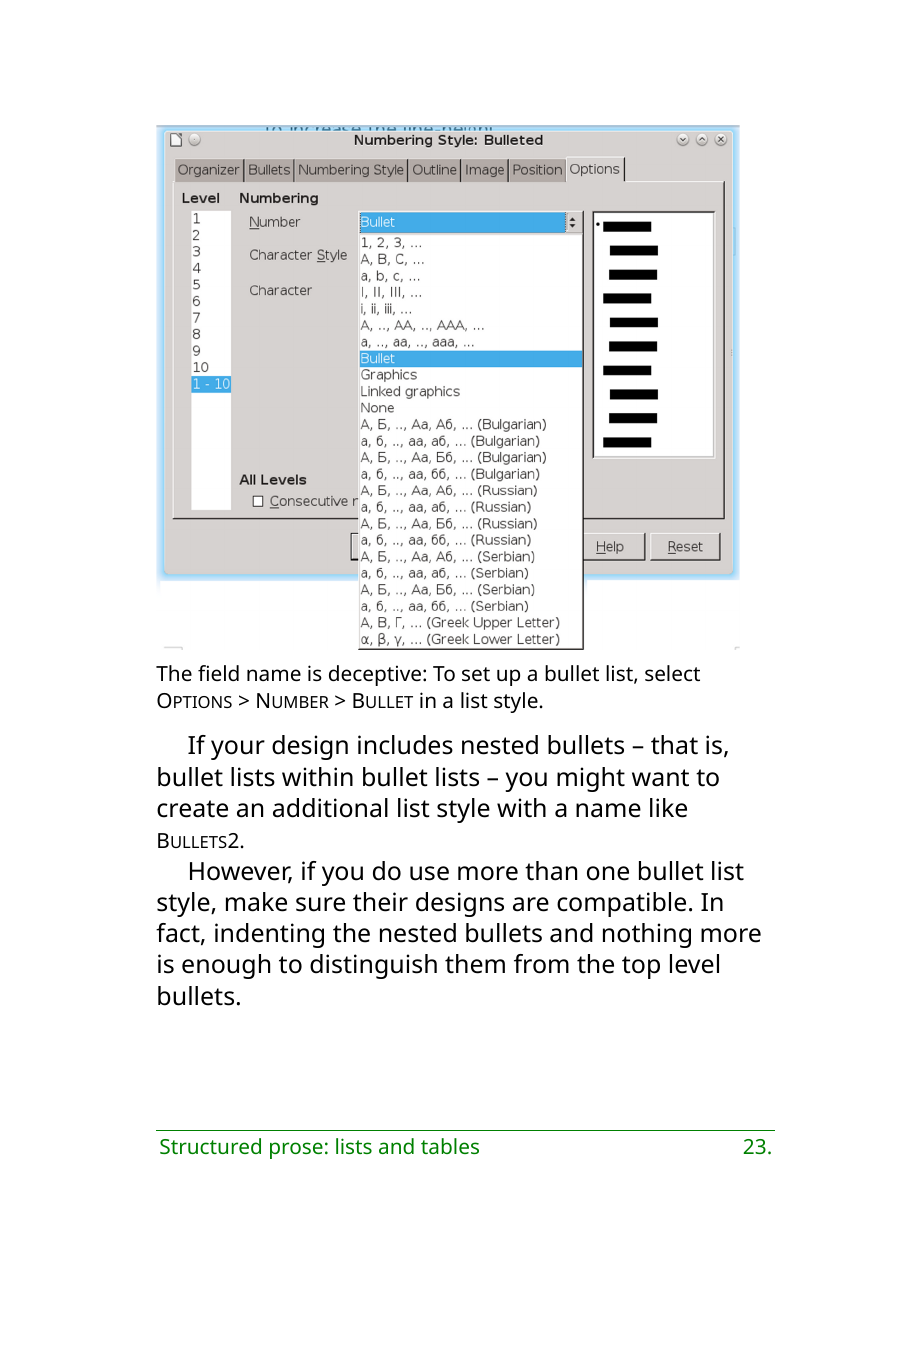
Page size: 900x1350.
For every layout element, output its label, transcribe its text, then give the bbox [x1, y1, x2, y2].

text However, if you do use more than one bullet list style, make sure their designs are compatible. In fact, indenting the nested bullets and nothing more is enough to distinguish them from the top level bullets. [156, 855, 775, 1011]
picture [156, 125, 740, 650]
text If your design includes nested bullets – that is, bullet lists within bullet lists – you might want to create an additional list style with a name like Bullets2. [156, 730, 775, 855]
table_cell The field name is deceptive: To set up a bullet list, select Options > Number > Bullet in a list style. [156, 652, 781, 714]
table_header [156, 125, 781, 652]
